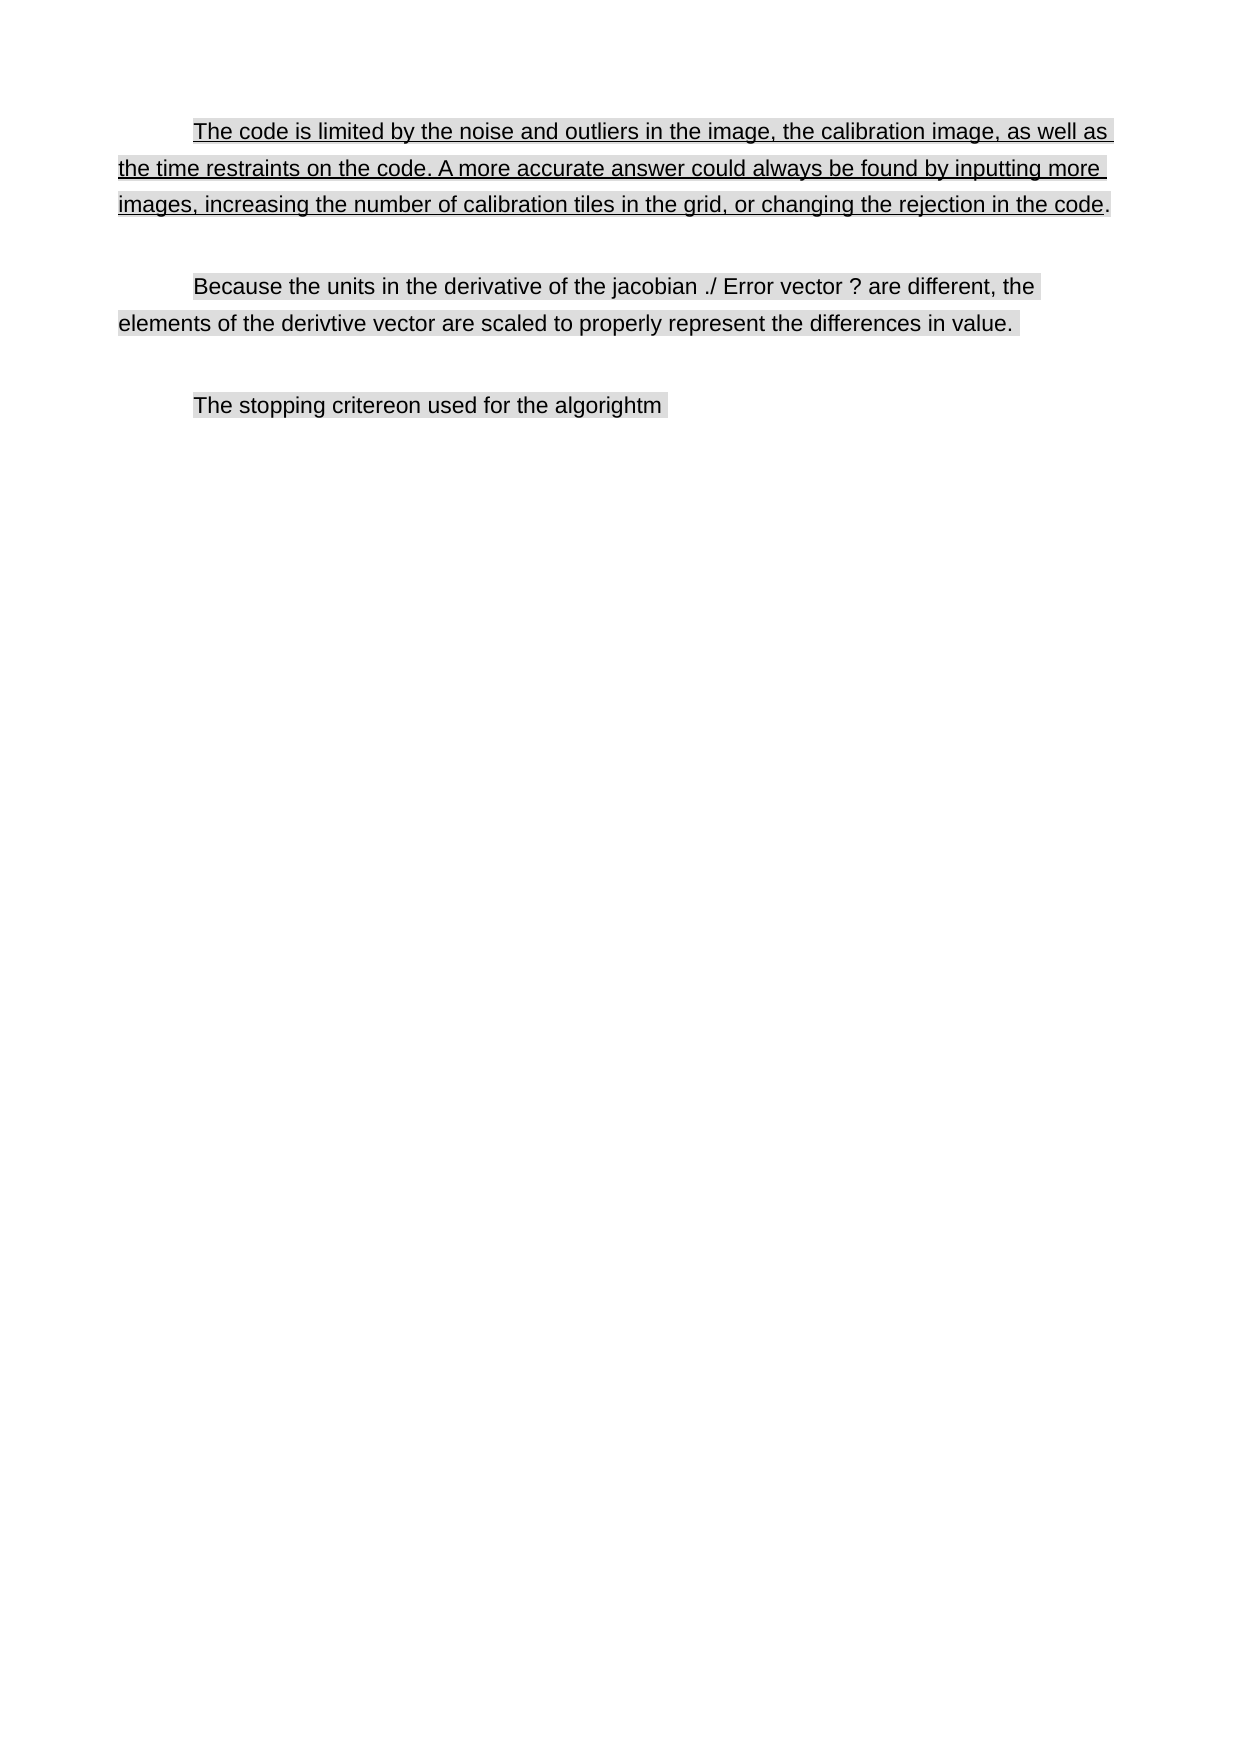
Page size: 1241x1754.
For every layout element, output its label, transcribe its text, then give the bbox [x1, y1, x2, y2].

text The stopping critereon used for the algorightm [118, 392, 1122, 418]
text The code is limited by the noise and outliers in the image, the calibration image, as well as the time restraints on the code. A more accurate answer could always be found by inputting more images, increasing the number of calibration tiles in the grid, or changing the rejection in the code. [118, 118, 1122, 217]
text Because the units in the derivative of the jacobian ./ Error vector ? are different, the elements of the derivtive vector are scaled to properly represent the differences in value. [118, 273, 1122, 336]
